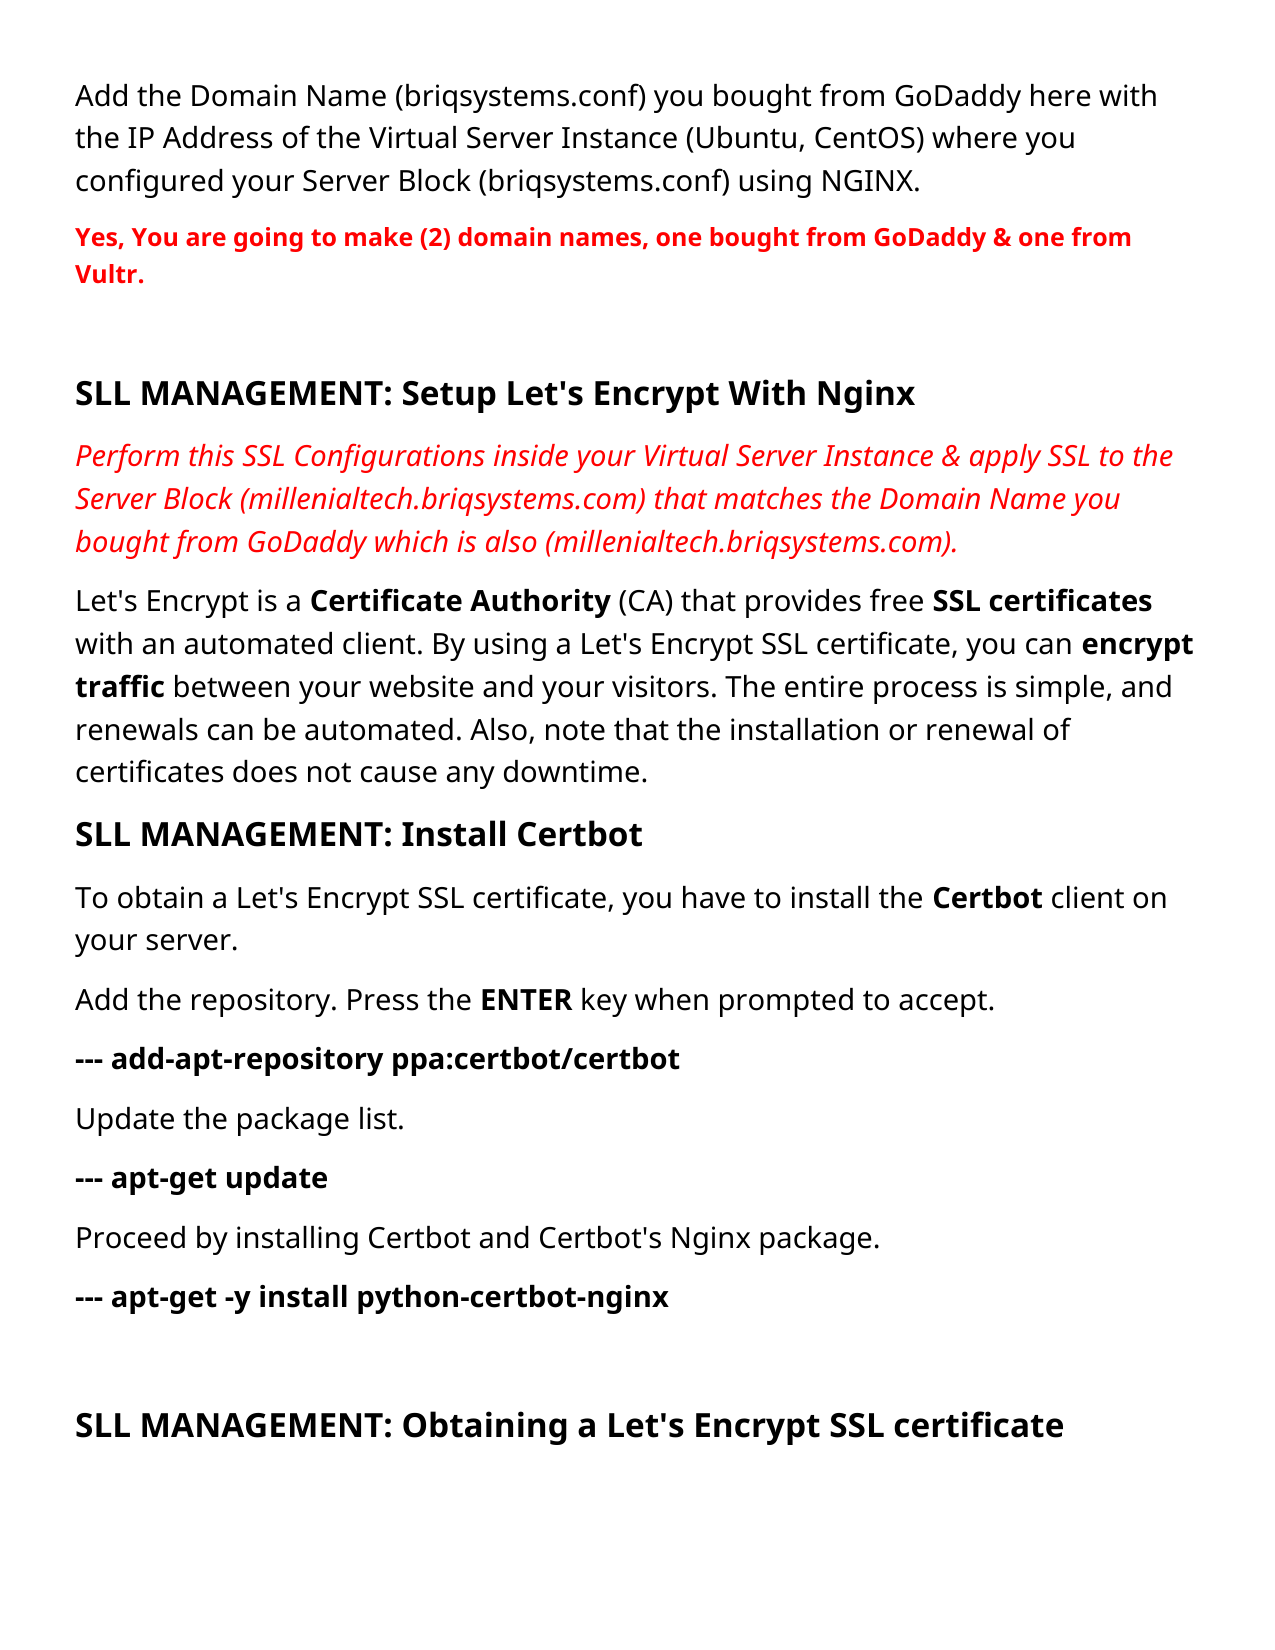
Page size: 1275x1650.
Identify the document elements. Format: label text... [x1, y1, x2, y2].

text SLL MANAGEMENT: Obtaining a Let's Encrypt SSL certificate [75, 1402, 1200, 1447]
text Yes, You are going to make (2) domain names, one bought from GoDaddy & one from Vultr. [75, 220, 1200, 291]
text Perform this SSL Configurations inside your Virtual Server Instance & apply SSL to the Server Block (millenialtech.briqsystems.com) that matches the Domain Name you bought from GoDaddy which is also (millenialtech.briqsystems.com). [75, 435, 1200, 561]
text --- add-apt-repository ppa:certbot/certbot [75, 1039, 1200, 1078]
text SLL MANAGEMENT: Setup Let's Encrypt With Nginx [75, 370, 1200, 415]
text Add the repository. Press the ENTER key when prompted to accept. [75, 979, 1200, 1019]
text --- apt-get -y install python-certbot-nginx [75, 1277, 1200, 1316]
text Add the Domain Name (briqsystems.conf) you bought from GoDaddy here with the IP Address of the Virtual Server Instance (Ubuntu, CentOS) where you configured your Server Block (briqsystems.conf) using NGINX. [75, 75, 1200, 200]
text SLL MANAGEMENT: Install Certbot [75, 811, 1200, 857]
text Proceed by installing Certbot and Certbot's Nginx package. [75, 1217, 1200, 1257]
text Let's Encrypt is a Certificate Authority (CA) that provides free SSL certificates with an automated client. By using a Let's Encrypt SSL certificate, you can encrypt traffic between your website and your visitors. The entire process is simple, and renewals can be automated. Also, note that the installation or renewal of certificates does not cause any downtime. [75, 581, 1200, 791]
text Update the package list. [75, 1098, 1200, 1138]
text To obtain a Let's Encrypt SSL certificate, you have to install the Certbot client on your server. [75, 877, 1200, 959]
text --- apt-get update [75, 1158, 1200, 1197]
